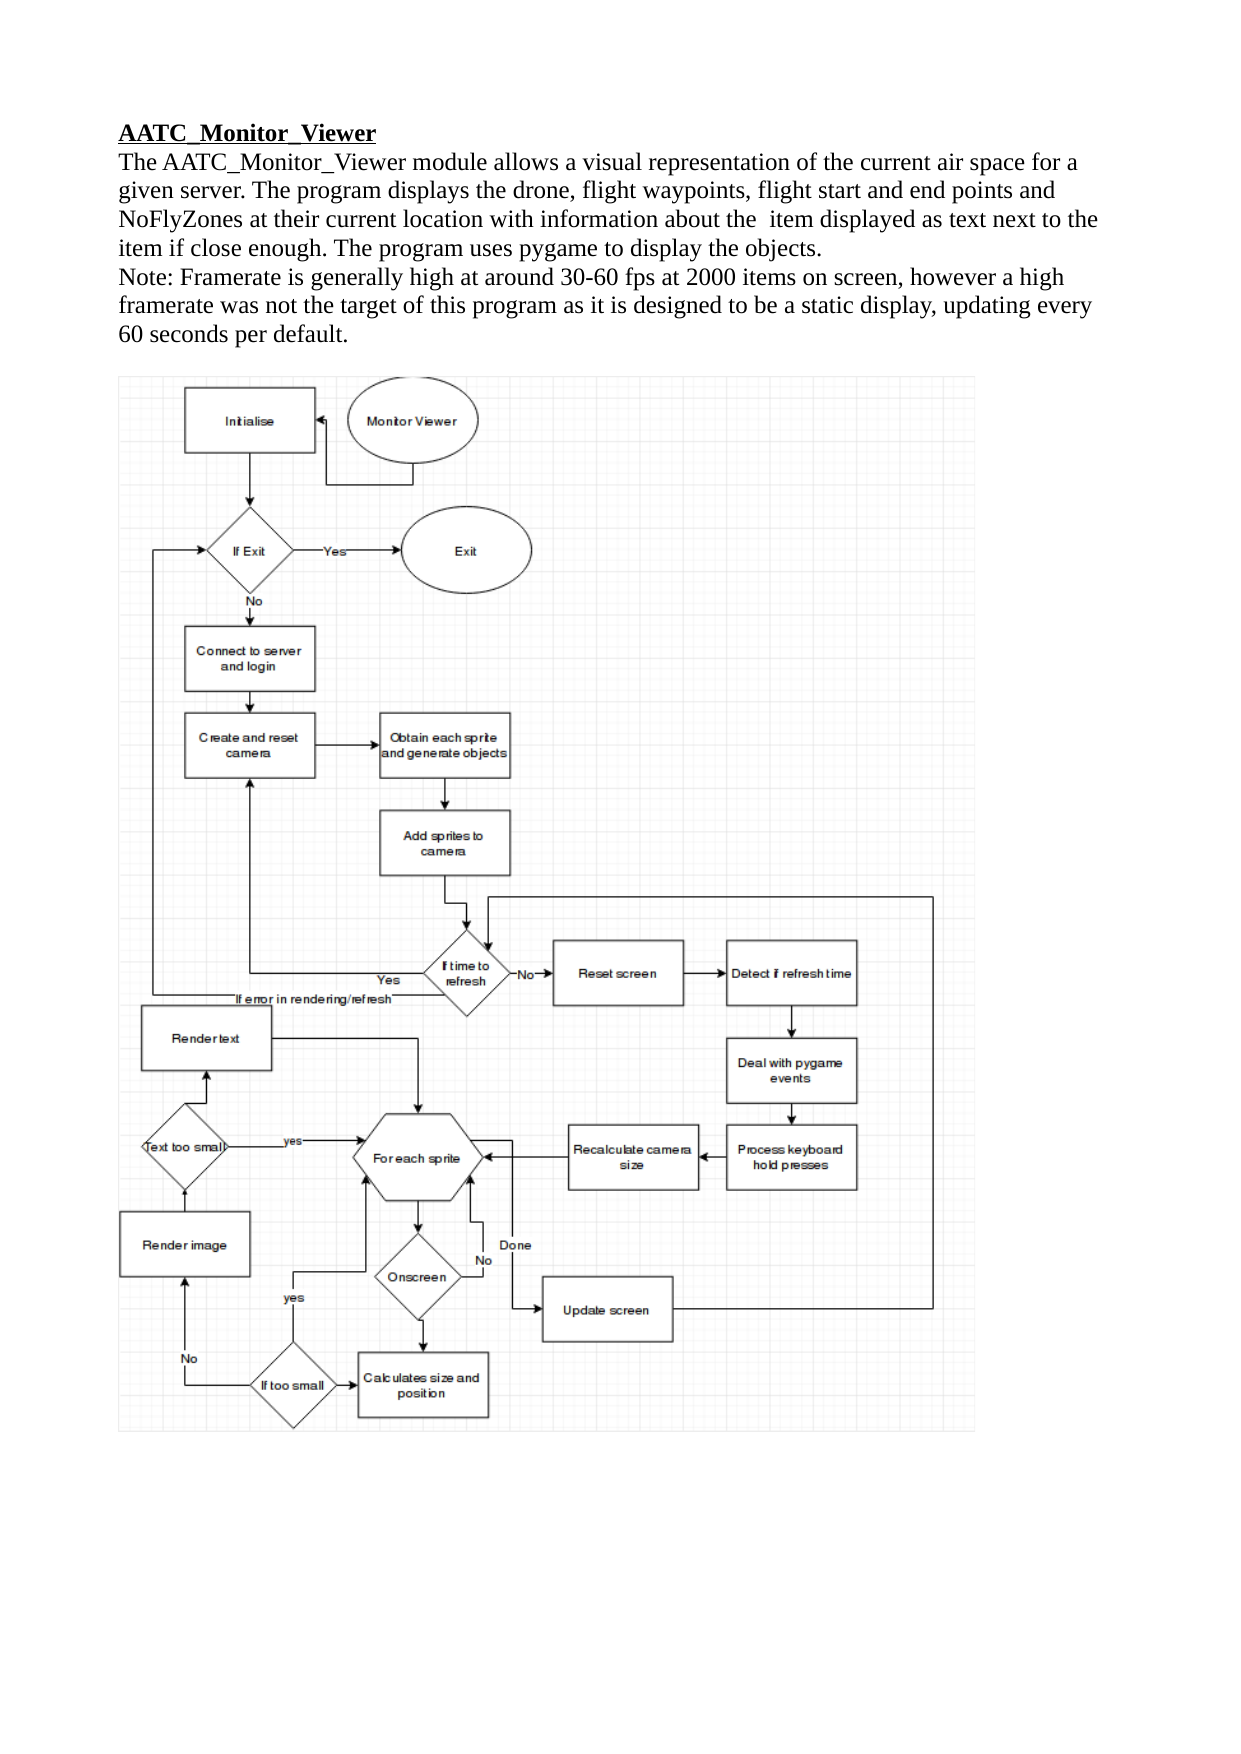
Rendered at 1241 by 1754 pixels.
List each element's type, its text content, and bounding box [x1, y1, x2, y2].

picture [118, 376, 976, 1432]
text Note: Framerate is generally high at around 30-60 fps at 2000 items on screen, however a high framerate was not the target of this program as it is designed to be a static display, updating every 60 seconds per default. [118, 262, 1122, 348]
text AATC_Monitor_Viewer [118, 118, 1122, 147]
text The AATC_Monitor_Viewer module allows a visual representation of the current air space for a given server. The program displays the drone, flight waypoints, flight start and end points and NoFlyZones at their current location with information about the item displayed as text next to the item if close enough. The program uses pygame to display the objects. [118, 147, 1122, 262]
